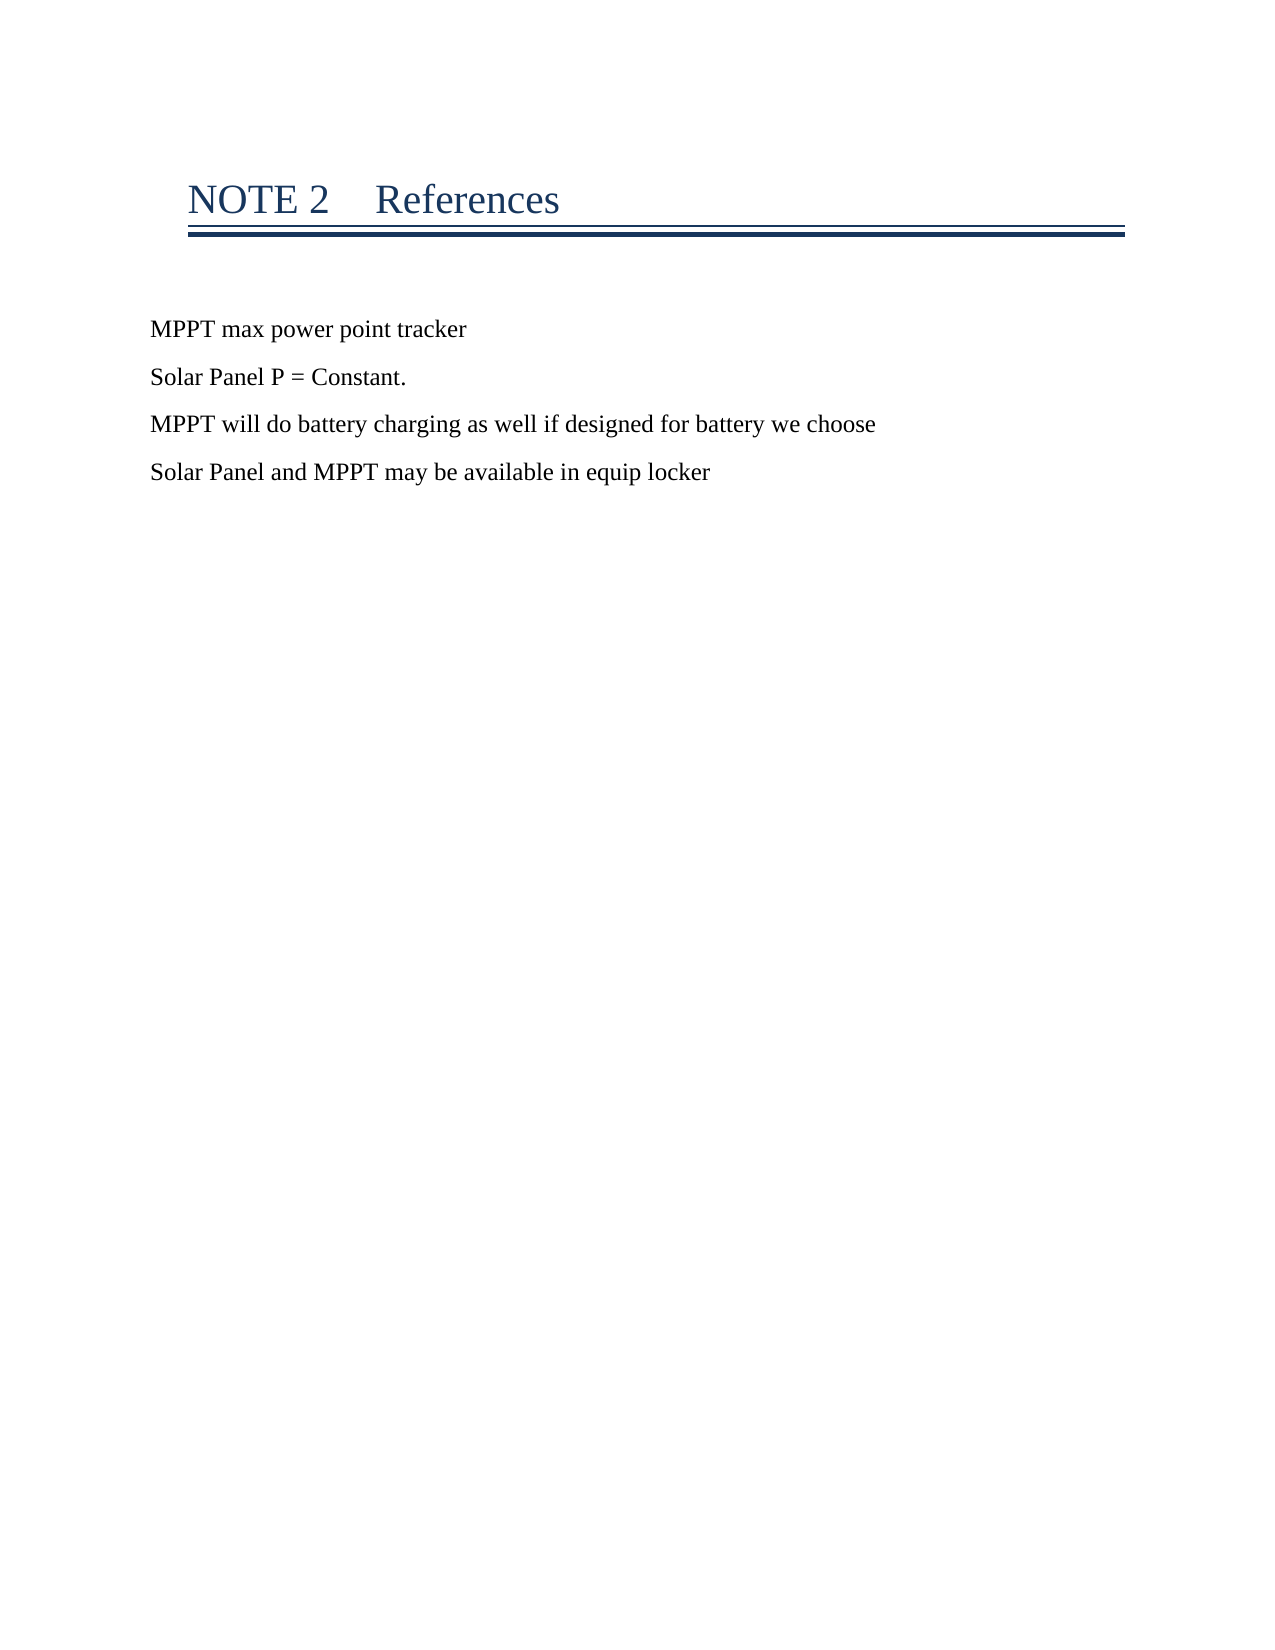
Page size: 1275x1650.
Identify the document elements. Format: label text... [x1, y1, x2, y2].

text Solar Panel P = Constant. [150, 362, 1125, 390]
text MPPT will do battery charging as well if designed for battery we choose [150, 409, 1125, 438]
text Solar Panel and MPPT may be available in equip locker [150, 457, 1125, 486]
subtitle References [187, 175, 1125, 237]
text MPPT max power point tracker [150, 314, 1125, 343]
